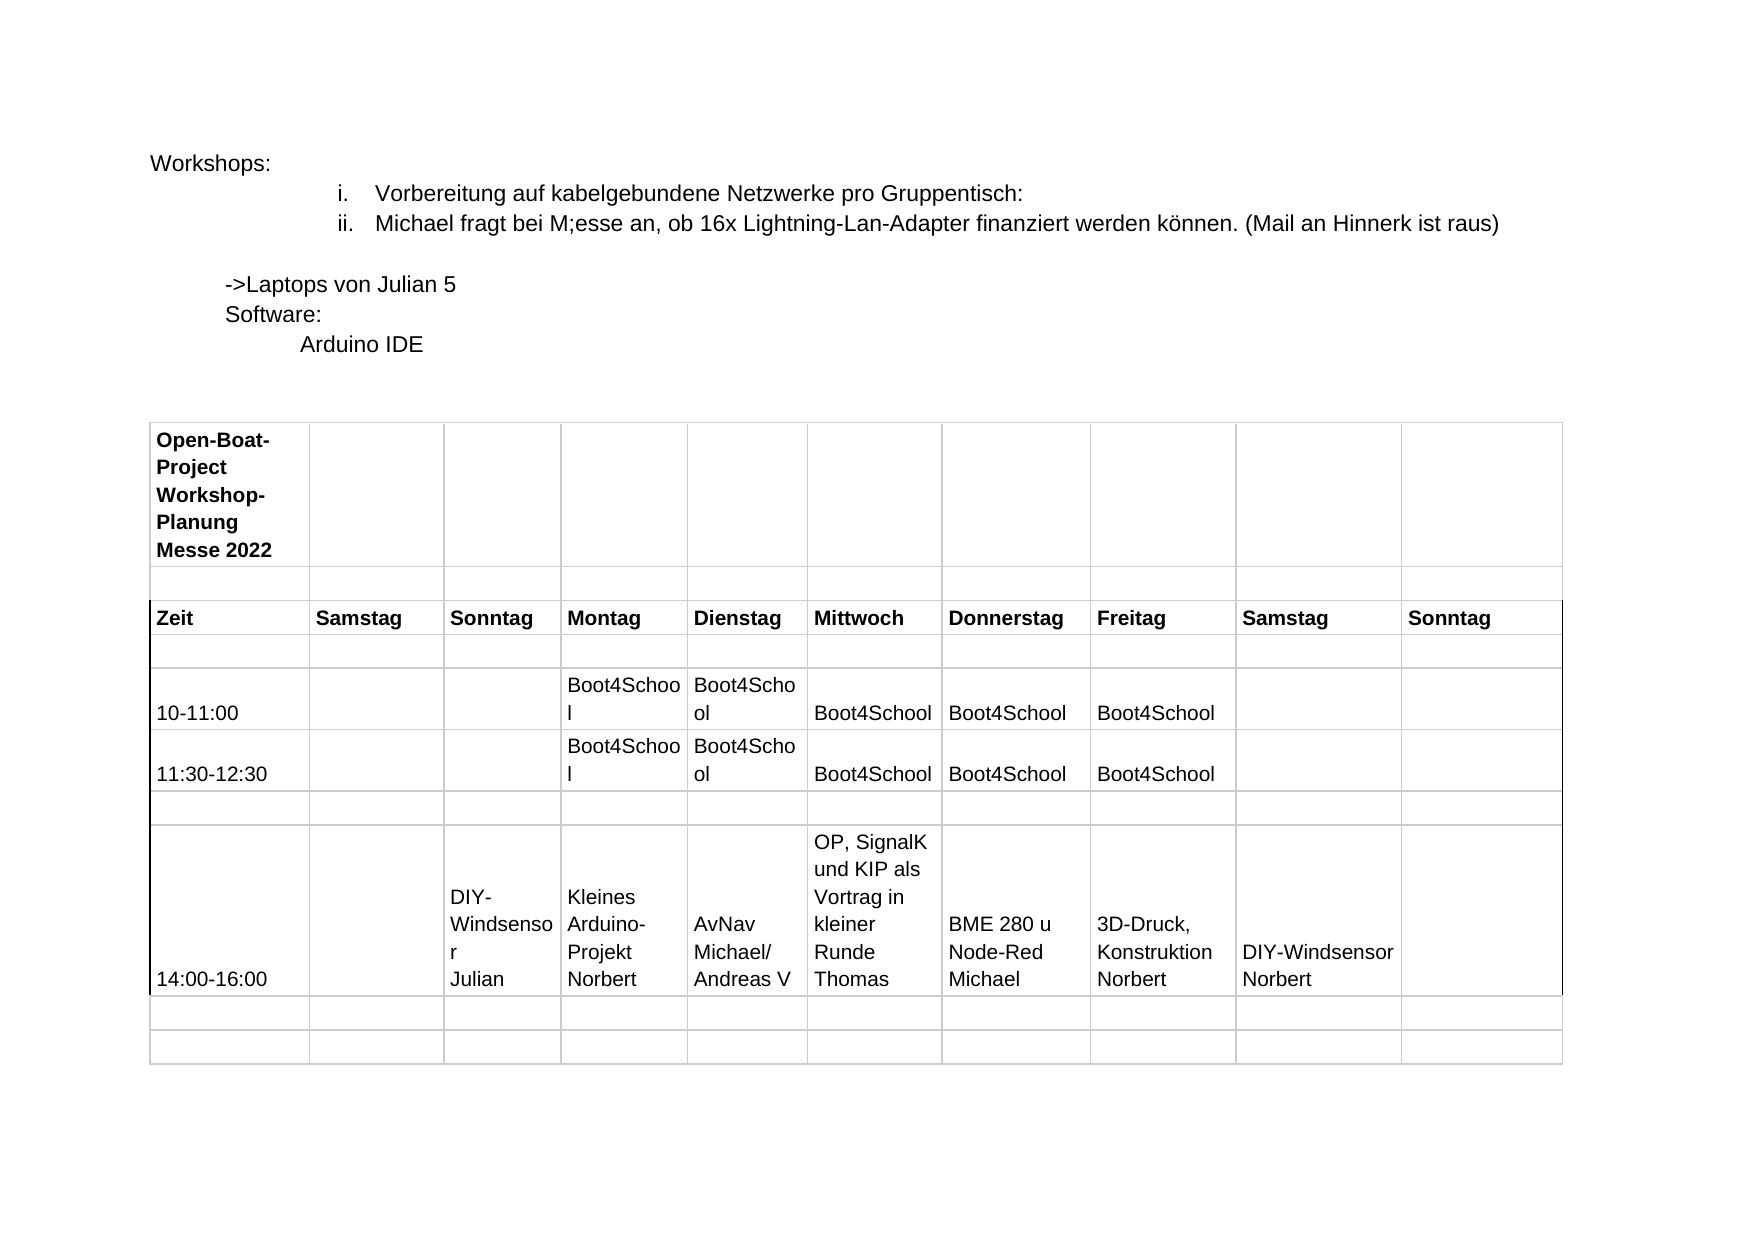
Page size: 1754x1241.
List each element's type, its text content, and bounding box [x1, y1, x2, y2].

table_cell [151, 792, 309, 824]
table_cell [943, 1031, 1090, 1063]
table_cell [688, 635, 807, 667]
table_cell [445, 730, 560, 790]
table_cell [808, 792, 941, 824]
table_cell Boot4School [943, 669, 1090, 729]
table_cell [445, 567, 560, 599]
table_cell [943, 792, 1090, 824]
table_cell [943, 635, 1090, 667]
table_cell [445, 635, 560, 667]
table_cell Boot4School [808, 730, 941, 790]
table_header [943, 423, 1090, 566]
table_cell [1402, 730, 1562, 790]
table_cell [808, 567, 941, 599]
table_cell Boot4School [943, 730, 1090, 790]
table_cell [1402, 792, 1562, 824]
table_cell [1402, 1031, 1562, 1063]
table_cell AvNav Michael/ Andreas V [688, 826, 807, 995]
table_cell [151, 997, 309, 1029]
table_header [1091, 423, 1236, 566]
table_cell [1237, 792, 1401, 824]
table_cell [445, 1031, 560, 1063]
table_cell Boot4School [688, 730, 807, 790]
table_cell [1402, 669, 1562, 729]
table_cell [562, 792, 687, 824]
table_cell [688, 997, 807, 1029]
table_cell [1237, 997, 1401, 1029]
table_cell Boot4School [688, 669, 807, 729]
table_cell [310, 730, 443, 790]
table_cell Donnerstag [943, 601, 1090, 633]
table_header [1402, 423, 1562, 566]
table_cell Boot4School [562, 730, 687, 790]
table_cell [1091, 792, 1235, 824]
table_cell Boot4School [808, 669, 941, 729]
table_cell [1091, 997, 1235, 1029]
table_cell Mittwoch [808, 601, 941, 633]
table_cell [1402, 997, 1562, 1029]
table_cell [445, 792, 560, 824]
table_cell [562, 567, 687, 599]
table_cell [310, 567, 443, 599]
text ->Laptops von Julian 5 Software: Arduino IDE [150, 271, 1604, 358]
table_cell [562, 635, 687, 667]
table_cell [1237, 730, 1401, 790]
table_cell [445, 997, 560, 1029]
table_header [808, 423, 942, 566]
table_cell 11:30-12:30 [151, 730, 309, 790]
table_cell Samstag [1237, 601, 1401, 633]
table_cell [1237, 567, 1401, 599]
list Michael fragt bei M;esse an, ob 16x Lightning-Lan-Adapter finanziert werden können. (Mail an Hinnerk ist raus) [337, 210, 1604, 237]
table_cell Boot4School [1091, 669, 1235, 729]
table_cell [688, 567, 807, 599]
table_cell [1237, 669, 1401, 729]
table_cell [1402, 635, 1562, 667]
table_cell [310, 826, 443, 995]
table_header [562, 423, 687, 566]
table_cell [808, 635, 941, 667]
table_cell [151, 1031, 309, 1063]
table_cell DIY-Windsensor Julian [445, 826, 560, 995]
table_cell [445, 669, 560, 729]
table_cell [310, 997, 443, 1029]
table_header [1237, 423, 1401, 566]
table_cell [688, 1031, 807, 1063]
table_cell [151, 567, 309, 599]
table_cell OP, SignalK und KIP als Vortrag in kleiner Runde Thomas [808, 826, 941, 995]
table_cell Freitag [1091, 601, 1235, 633]
table_cell Montag [562, 601, 687, 633]
table_cell [310, 635, 443, 667]
table_cell Sonntag [445, 601, 560, 633]
table_cell Boot4School [562, 669, 687, 729]
list Vorbereitung auf kabelgebundene Netzwerke pro Gruppentisch: [337, 180, 1604, 207]
table_cell Sonntag [1402, 601, 1562, 633]
table_header [688, 423, 807, 566]
table_cell [688, 792, 807, 824]
table_cell [1091, 635, 1235, 667]
table_header [310, 423, 444, 566]
table_cell Kleines Arduino-Projekt Norbert [562, 826, 687, 995]
table_cell DIY-Windsensor Norbert [1237, 826, 1401, 995]
table_cell Samstag [310, 601, 443, 633]
table_cell Boot4School [1091, 730, 1235, 790]
table_cell [808, 1031, 941, 1063]
table_cell BME 280 u Node-Red Michael [943, 826, 1090, 995]
table_cell [943, 997, 1090, 1029]
table_cell [1237, 635, 1401, 667]
text Workshops: [150, 150, 1604, 176]
table_cell 14:00-16:00 [151, 826, 309, 995]
table_cell [1091, 567, 1235, 599]
table_cell 3D-Druck, Konstruktion Norbert [1091, 826, 1235, 995]
table_cell [562, 997, 687, 1029]
table_cell Dienstag [688, 601, 807, 633]
table_cell [943, 567, 1090, 599]
table_cell [1091, 1031, 1235, 1063]
table_cell [562, 1031, 687, 1063]
table_cell Zeit [151, 601, 309, 633]
table_cell [310, 792, 443, 824]
table_cell [808, 997, 941, 1029]
table_cell 10-11:00 [151, 669, 309, 729]
table_cell [310, 669, 443, 729]
table_cell [310, 1031, 443, 1063]
table_header Open-Boat-Project Workshop-Planung Messe 2022 [151, 423, 309, 566]
table_header [445, 423, 561, 566]
table_cell [1237, 1031, 1401, 1063]
table_cell [1402, 826, 1562, 995]
table_cell [1402, 567, 1562, 599]
table_cell [151, 635, 309, 667]
